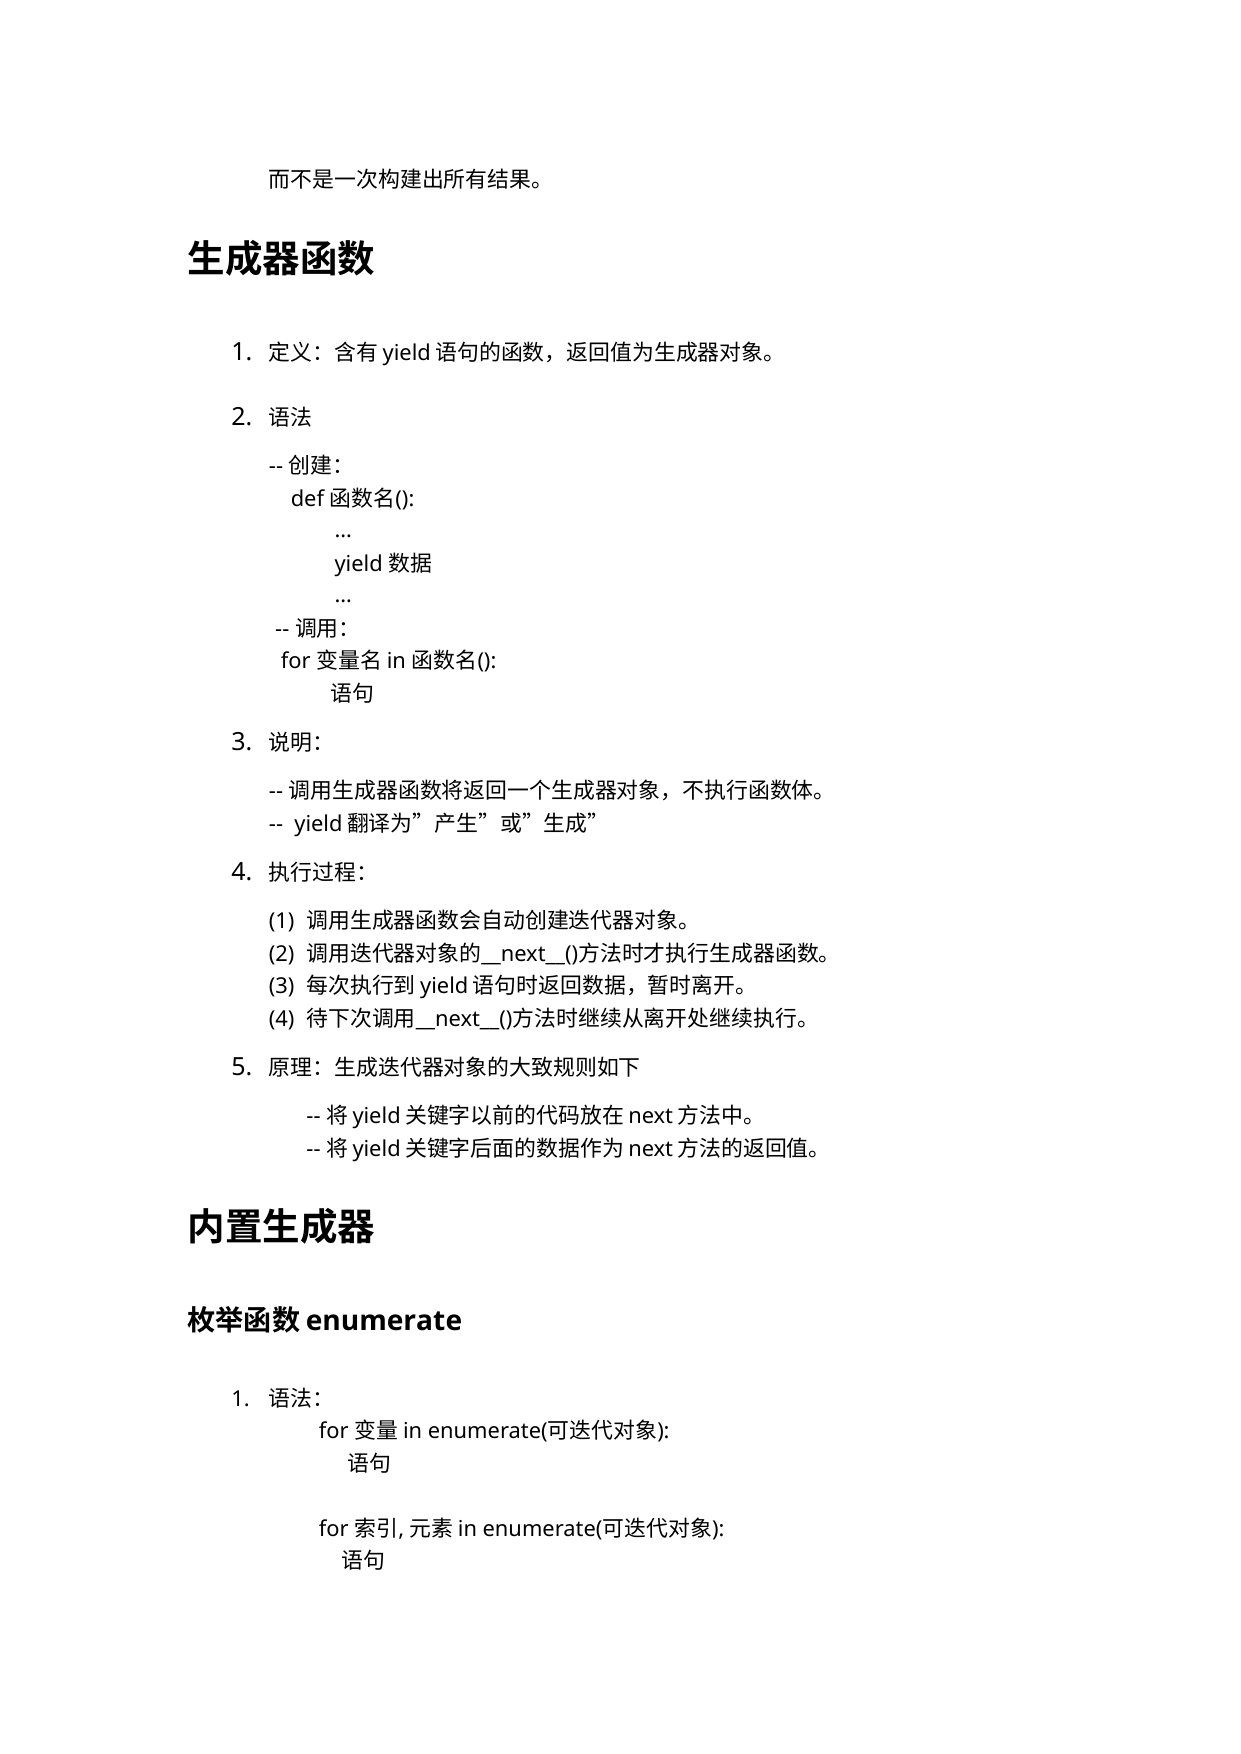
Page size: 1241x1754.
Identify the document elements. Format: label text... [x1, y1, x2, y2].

list 每次执行到yield语句时返回数据，暂时离开。 [269, 968, 1053, 1000]
list -- 创建： [269, 448, 1053, 480]
subtitle 内置生成器 [187, 1192, 1053, 1257]
text for 变量 in enumerate(可迭代对象): [319, 1413, 1053, 1445]
text 语句 [319, 1543, 1053, 1575]
subtitle 生成器函数 [187, 224, 1053, 289]
text 语句 [319, 1445, 1053, 1478]
list 以上作用也称之为延迟操作或惰性操作，通俗的讲就是在需要的时候才计算结果，而不是一次构建出所有结果。 [231, 162, 1053, 194]
list 执行过程： [231, 838, 1053, 903]
list -- 调用： [269, 610, 1053, 643]
list … [300, 578, 1053, 610]
list for 变量名 in 函数名(): [269, 643, 1053, 675]
list 调用生成器函数会自动创建迭代器对象。 [269, 903, 1053, 935]
list … [291, 513, 1053, 545]
list yield 数据 [291, 545, 1053, 578]
list -- yield翻译为”产生”或”生成” [269, 805, 1053, 838]
list 定义：含有yield语句的函数，返回值为生成器对象。 [231, 318, 1053, 383]
text for 索引, 元素in enumerate(可迭代对象): [319, 1510, 1053, 1543]
list def 函数名(): [291, 480, 1053, 513]
subtitle 枚举函数enumerate [187, 1286, 1053, 1351]
list 待下次调用__next__()方法时继续从离开处继续执行。 [269, 1000, 1053, 1033]
list 调用迭代器对象的__next__()方法时才执行生成器函数。 [269, 935, 1053, 968]
list 原理：生成迭代器对象的大致规则如下 [231, 1033, 1053, 1098]
list -- 将yield关键字后面的数据作为next方法的返回值。 [306, 1130, 1053, 1163]
list -- 调用生成器函数将返回一个生成器对象，不执行函数体。 [269, 773, 1053, 805]
list 语法 [231, 383, 1053, 448]
list 说明： [231, 708, 1053, 773]
list 语法： [231, 1380, 1053, 1413]
list -- 将yield关键字以前的代码放在next方法中。 [306, 1098, 1053, 1130]
list 语句 [269, 675, 1053, 708]
